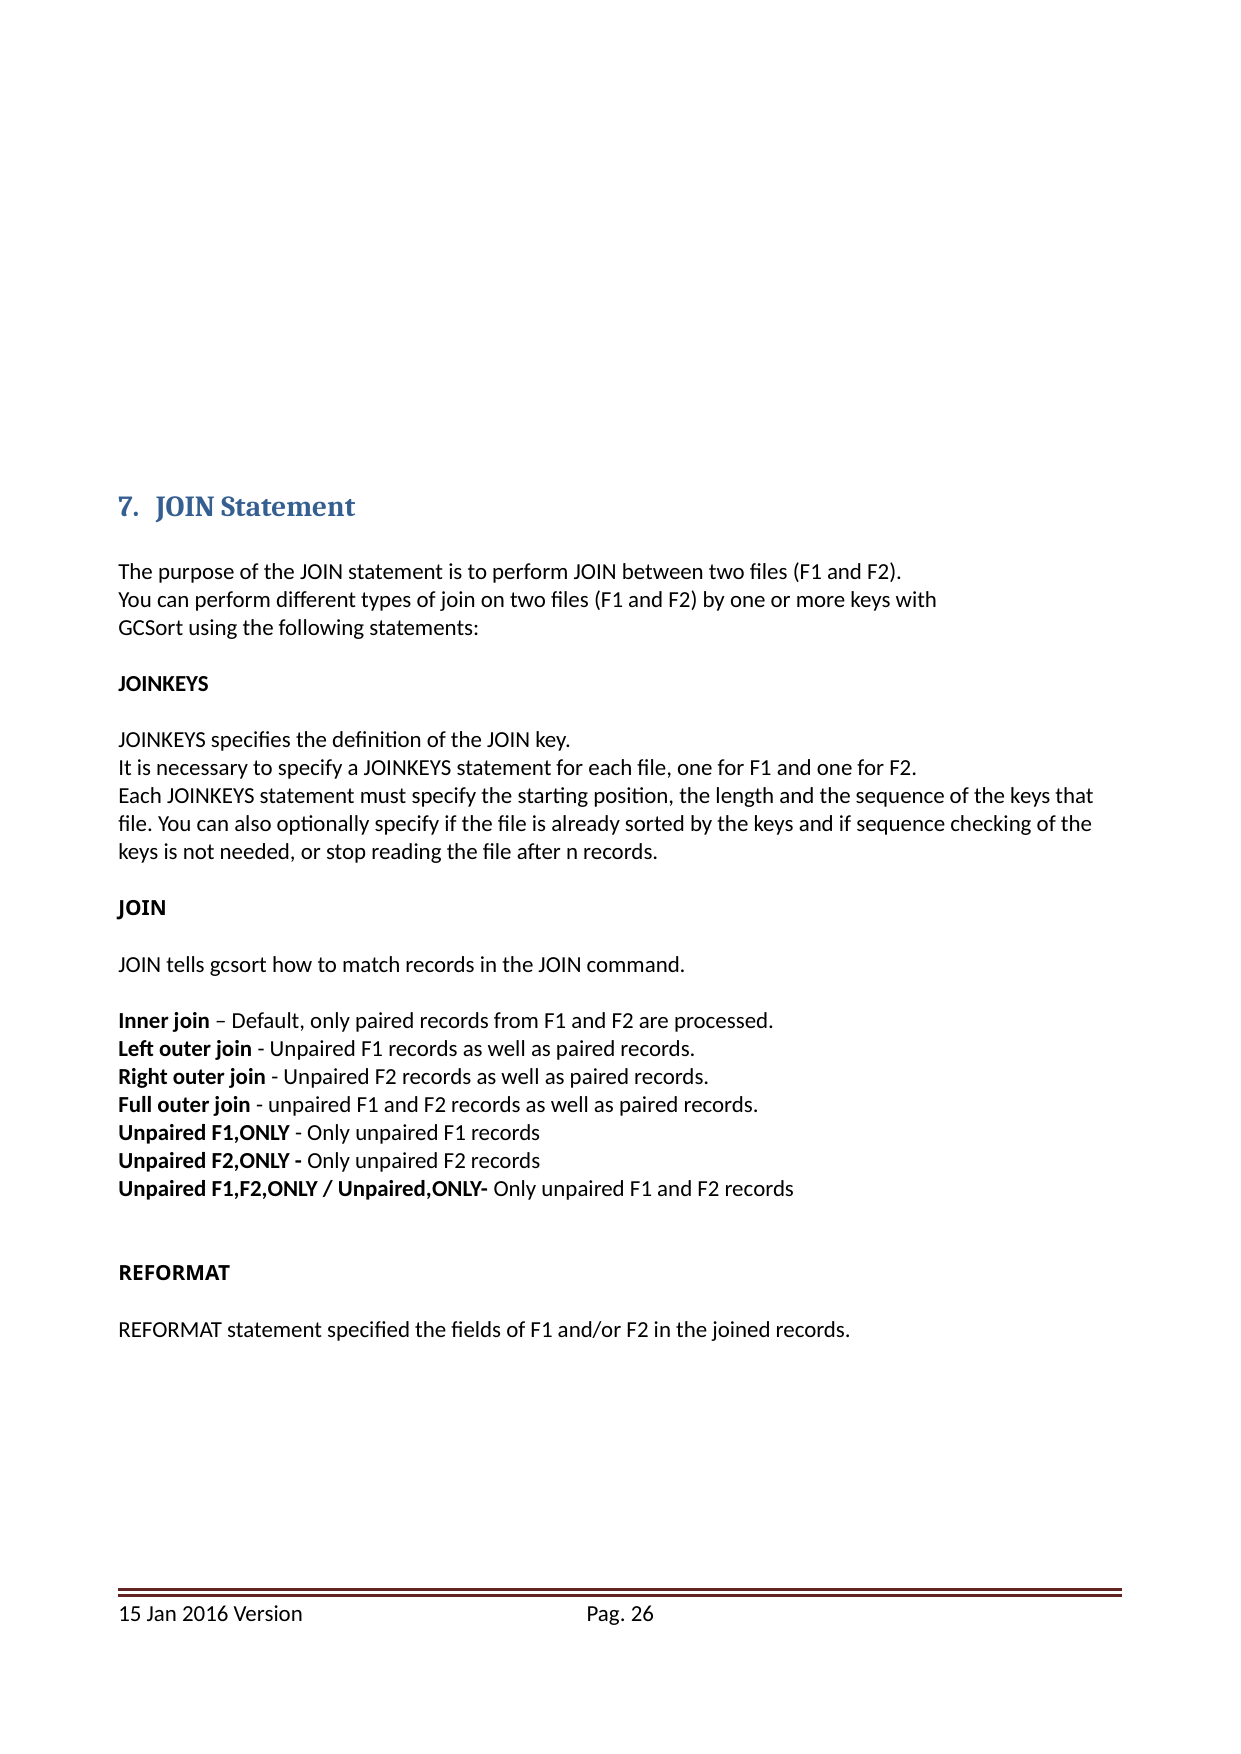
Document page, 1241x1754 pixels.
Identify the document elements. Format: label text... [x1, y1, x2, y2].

text JOINKEYS [118, 669, 1122, 697]
text Right outer join - Unpaired F2 records as well as paired records. [118, 1062, 1122, 1090]
text The purpose of the JOIN statement is to perform JOIN between two files (F1 and F2). [118, 557, 1122, 585]
text Left outer join - Unpaired F1 records as well as paired records. [118, 1034, 1122, 1062]
text Unpaired F1,ONLY - Only unpaired F1 records [118, 1118, 1122, 1146]
text JOIN tells gcsort how to match records in the JOIN command. [118, 950, 1122, 978]
text Full outer join - unpaired F1 and F2 records as well as paired records. [118, 1090, 1122, 1118]
text JOINKEYS specifies the definition of the JOIN key. [118, 725, 1122, 753]
text Inner join – Default, only paired records from F1 and F2 are processed. [118, 1006, 1122, 1034]
text JOIN [118, 893, 1122, 922]
text Unpaired F2,ONLY - Only unpaired F2 records [118, 1146, 1122, 1174]
text REFORMAT statement specified the fields of F1 and/or F2 in the joined records. [118, 1315, 1122, 1343]
text REFORMAT [118, 1258, 1122, 1287]
text It is necessary to specify a JOINKEYS statement for each file, one for F1 and one for F2. [118, 753, 1122, 781]
text Each JOINKEYS statement must specify the starting position, the length and the sequence of the keys that file. You can also optionally specify if the file is already sorted by the keys and if sequence checking of the keys is not needed, or stop reading the file after n records. [118, 781, 1122, 865]
list JOIN Statement [118, 490, 1122, 524]
text You can perform different types of join on two files (F1 and F2) by one or more keys with [118, 585, 1122, 613]
text Unpaired F1,F2,ONLY / Unpaired,ONLY- Only unpaired F1 and F2 records [118, 1174, 1122, 1202]
text GCSort using the following statements: [118, 613, 1122, 641]
